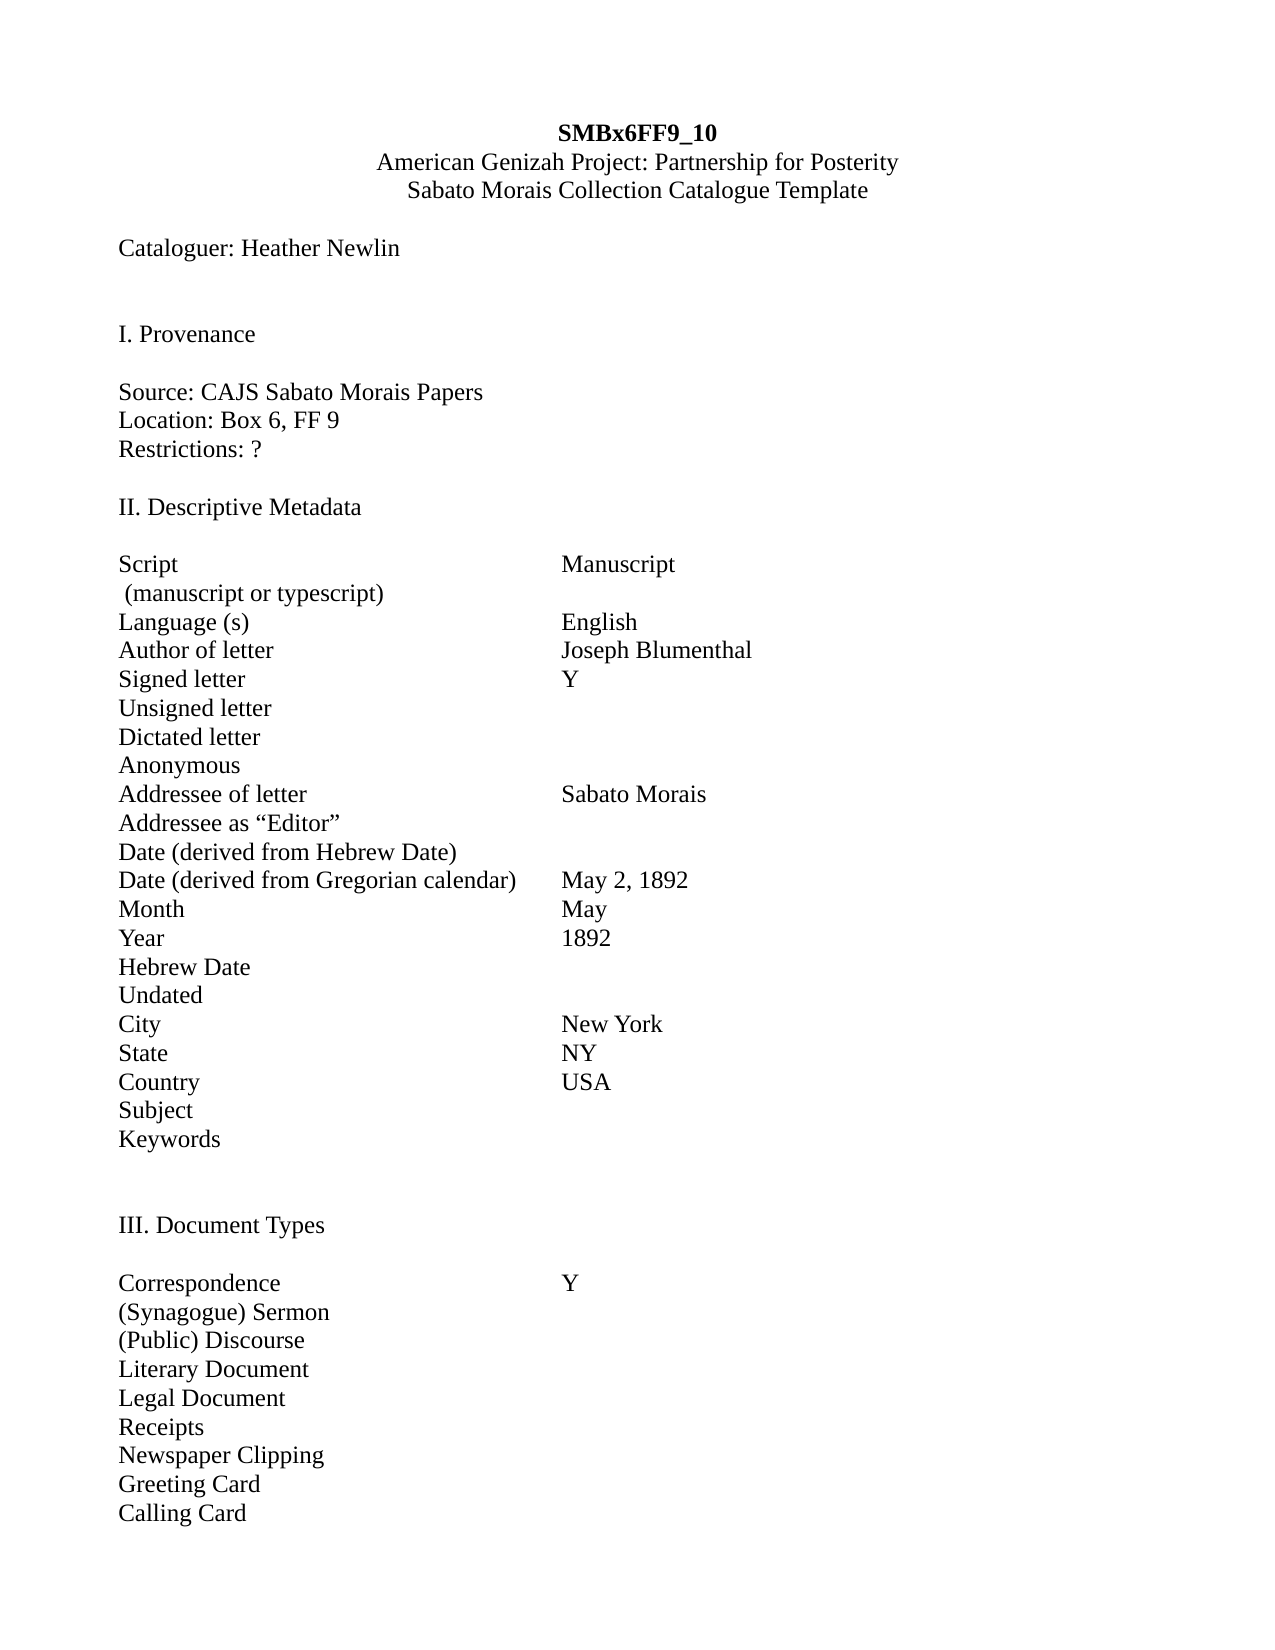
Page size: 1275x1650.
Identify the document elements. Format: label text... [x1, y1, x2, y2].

text Source: CAJS Sabato Morais Papers [118, 377, 1157, 406]
text (manuscript or typescript) [118, 578, 1157, 607]
text Subject [118, 1096, 1157, 1124]
text Correspondence Y [118, 1268, 1157, 1297]
text Language (s) English [118, 607, 1157, 636]
text Signed letter Y [118, 664, 1157, 693]
text Addressee of letter Sabato Morais [118, 779, 1157, 808]
text Anonymous [118, 751, 1157, 779]
text Country USA [118, 1067, 1157, 1096]
text Author of letter Joseph Blumenthal [118, 636, 1157, 664]
text Hebrew Date [118, 952, 1157, 981]
text Keywords [118, 1124, 1157, 1153]
text Sabato Morais Collection Catalogue Template [118, 176, 1157, 204]
text Date (derived from Hebrew Date) [118, 837, 1157, 866]
text I. Provenance [118, 319, 1157, 348]
text Date (derived from Gregorian calendar) May 2, 1892 [118, 866, 1157, 894]
text Location: Box 6, FF 9 [118, 406, 1157, 434]
text SMBx6FF9_10 [118, 118, 1157, 147]
text Unsigned letter [118, 693, 1157, 722]
text Restrictions: ? [118, 434, 1157, 463]
text Undated [118, 981, 1157, 1009]
text Newspaper Clipping [118, 1441, 1157, 1469]
text II. Descriptive Metadata [118, 492, 1157, 521]
text American Genizah Project: Partnership for Posterity [118, 147, 1157, 176]
text City New York [118, 1009, 1157, 1038]
text Legal Document [118, 1383, 1157, 1412]
text Receipts [118, 1412, 1157, 1441]
text Year 1892 [118, 923, 1157, 952]
text Month May [118, 894, 1157, 923]
text Script Manuscript [118, 549, 1157, 578]
text (Synagogue) Sermon [118, 1297, 1157, 1326]
text Dictated letter [118, 722, 1157, 751]
text Calling Card [118, 1498, 1157, 1527]
text Literary Document [118, 1354, 1157, 1383]
text Greeting Card [118, 1469, 1157, 1498]
text (Public) Discourse [118, 1326, 1157, 1354]
text Addressee as “Editor” [118, 808, 1157, 837]
text Cataloguer: Heather Newlin [118, 233, 1157, 262]
text III. Document Types [118, 1211, 1157, 1239]
text State NY [118, 1038, 1157, 1067]
